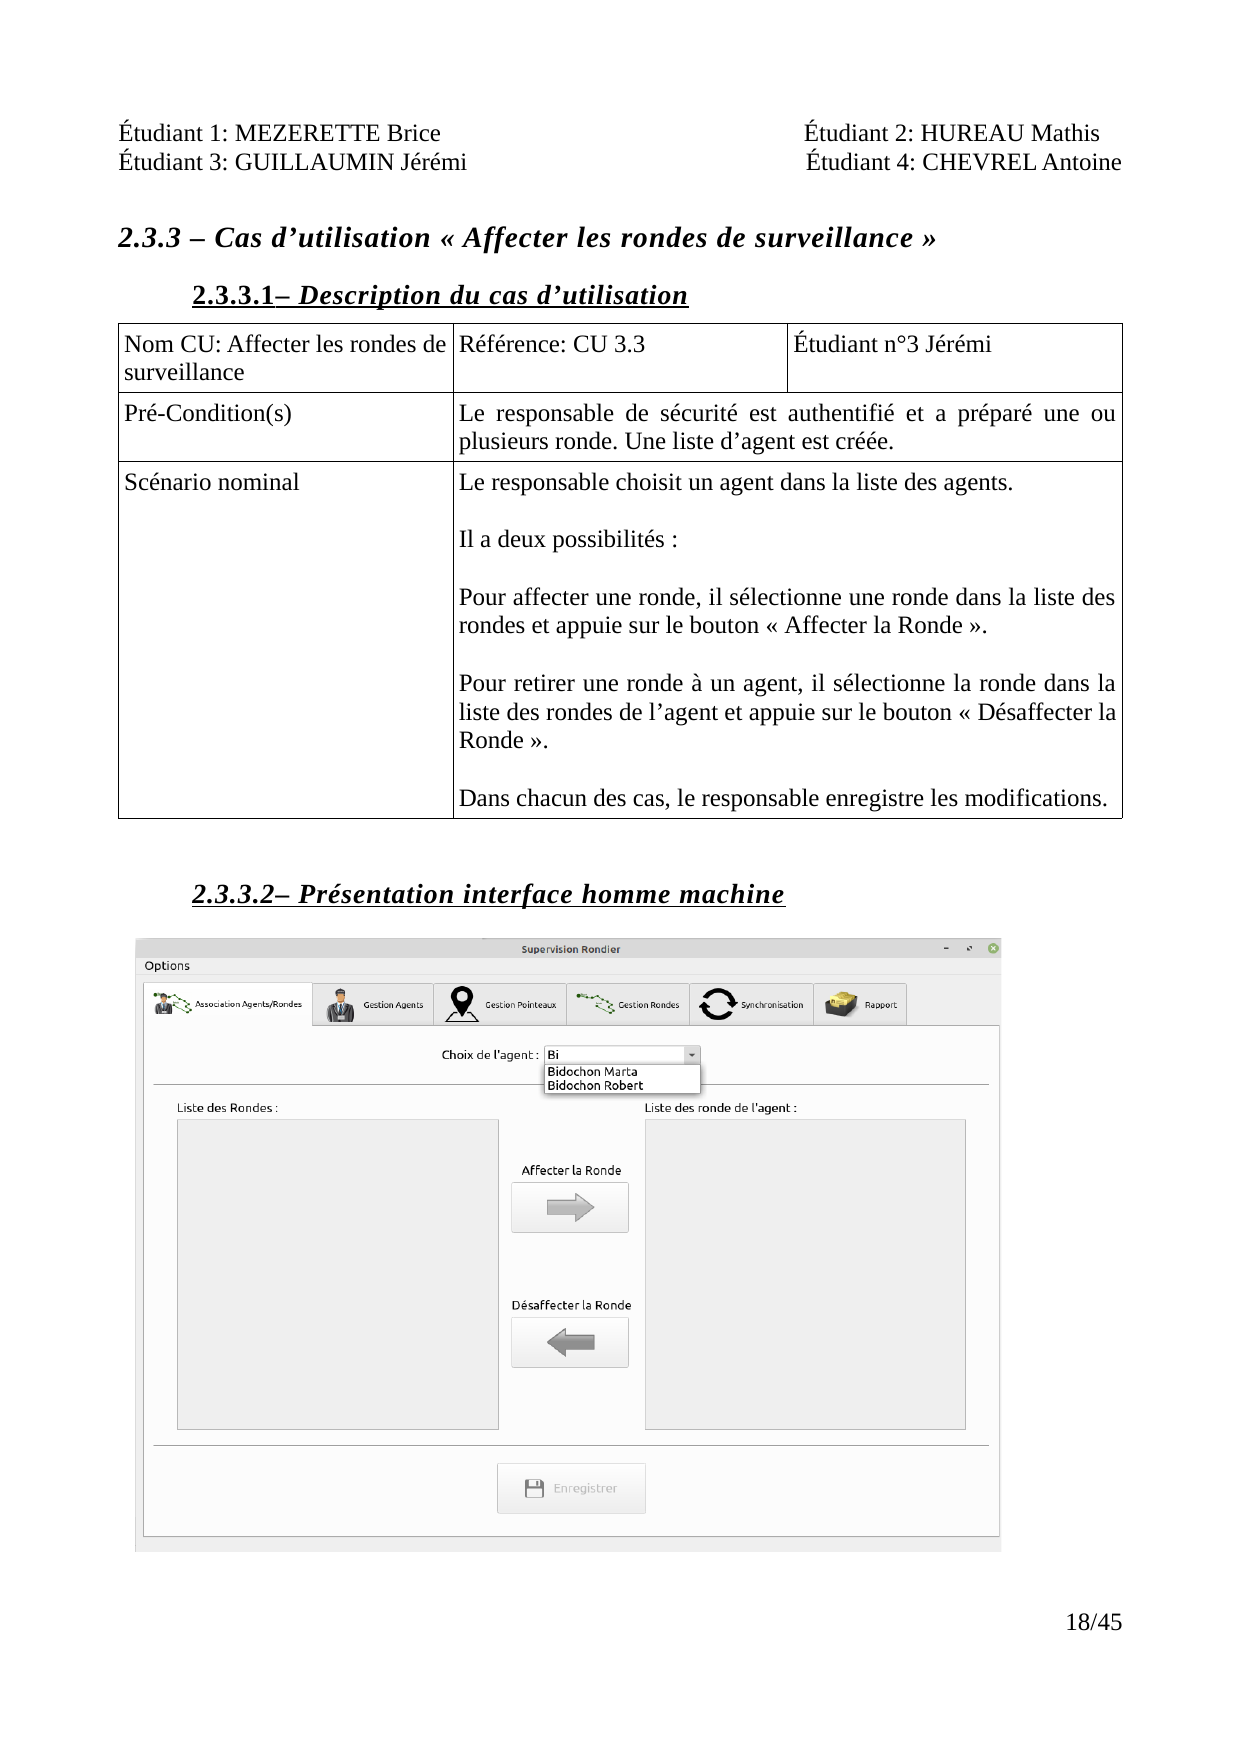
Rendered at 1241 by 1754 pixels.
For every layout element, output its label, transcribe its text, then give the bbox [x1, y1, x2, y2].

subtitle 2.3.3.2– Présentation interface homme machine [118, 878, 1122, 910]
table_cell Le responsable choisit un agent dans la liste des agents. Il a deux possibilités : Pour affecter une ronde, il sélectionne une ronde dans la liste des rondes et appuie sur le bouton « Affecter la Ronde ». Pour retirer une ronde à un agent, il sélectionne la ronde dans la liste des rondes de l’agent et appuie sur le bouton « Désaffecter la Ronde ». Dans chacun des cas, le responsable enregistre les modifications. [454, 462, 1122, 817]
table_header Référence: CU 3.3 [454, 324, 787, 392]
table_header Étudiant n°3 Jérémi [788, 324, 1122, 392]
table_cell Scénario nominal [119, 462, 453, 817]
table_header Nom CU: Affecter les rondes de surveillance [119, 324, 453, 392]
subtitle 2.3.3 – Cas d’utilisation « Affecter les rondes de surveillance » [118, 220, 1122, 253]
table_cell Pré-Condition(s) [119, 393, 453, 461]
subtitle 2.3.3.1– Description du cas d’utilisation [118, 278, 1122, 310]
picture [135, 938, 1002, 1552]
table_cell Le responsable de sécurité est authentifié et a préparé une ou plusieurs ronde. Une liste d’agent est créée. [454, 393, 1122, 461]
